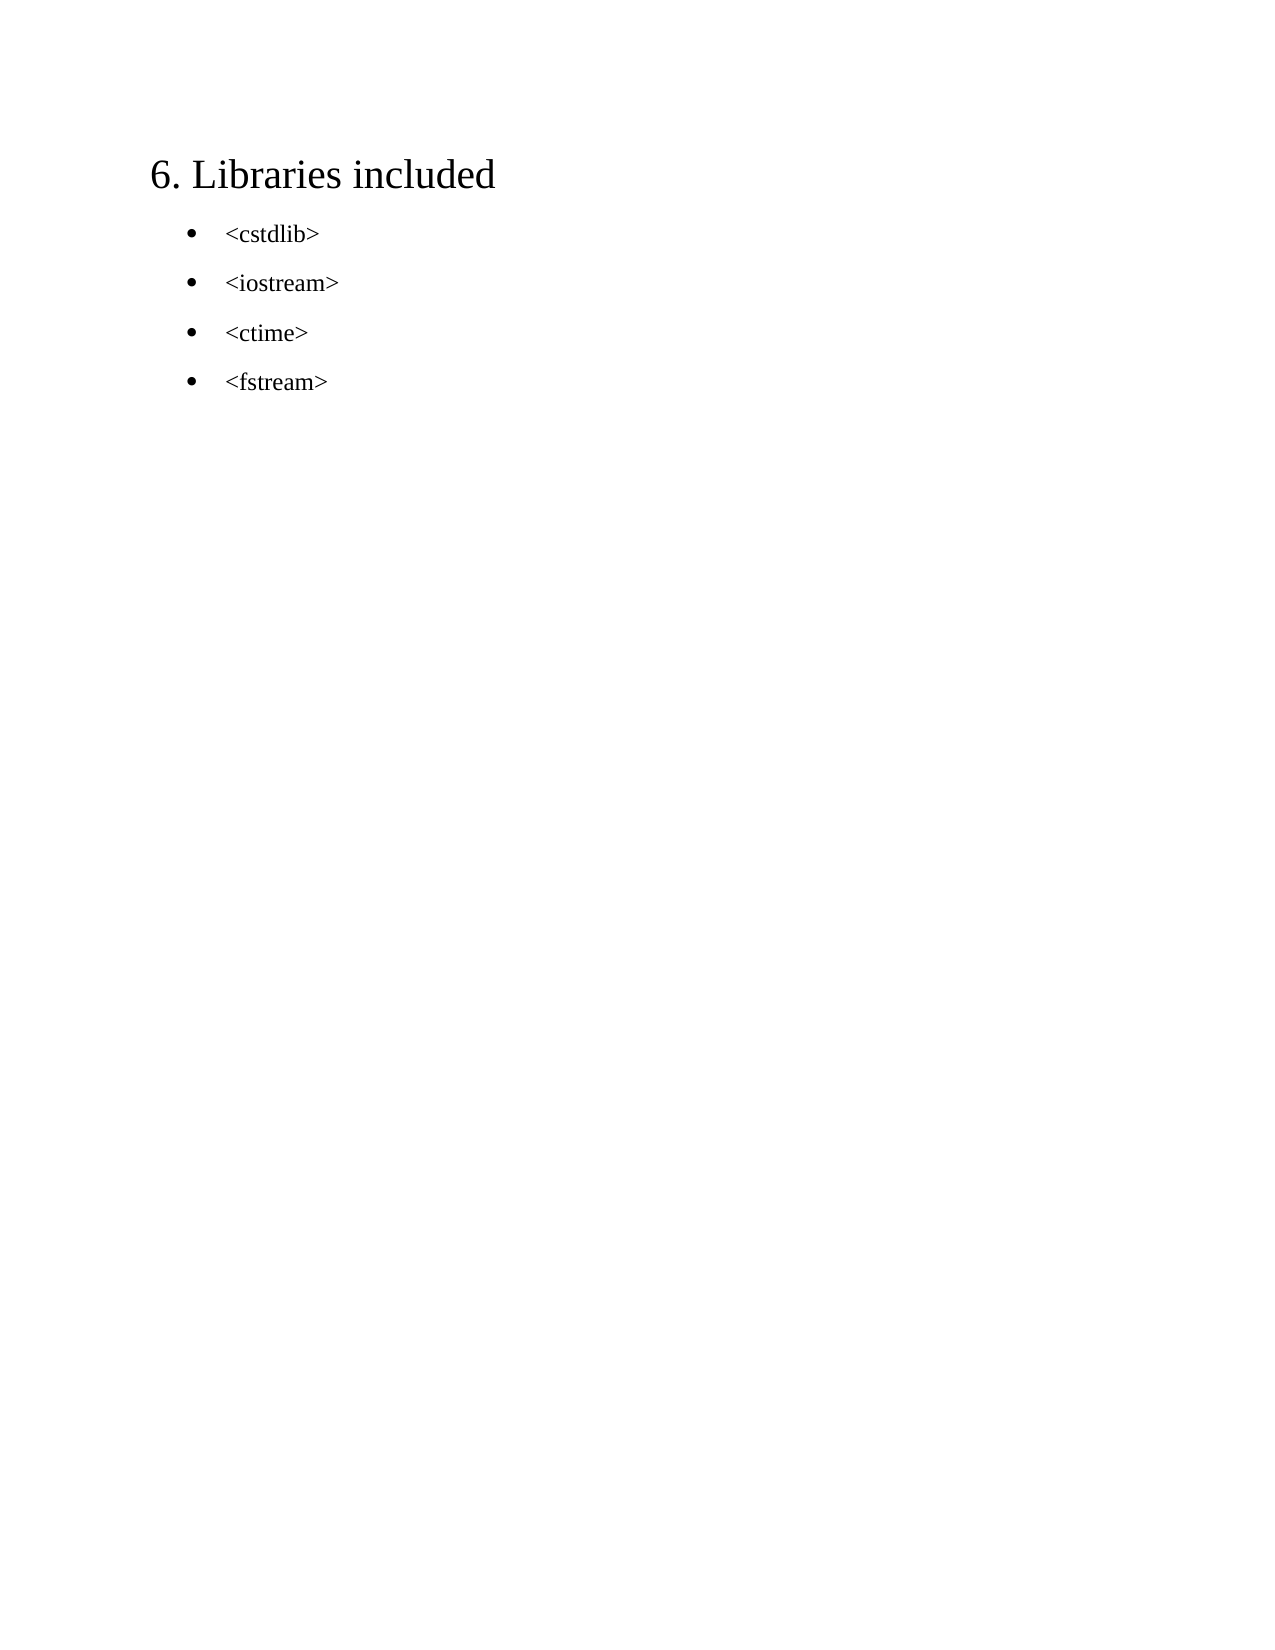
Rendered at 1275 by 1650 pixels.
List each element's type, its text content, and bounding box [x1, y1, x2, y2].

text 6. Libraries included [150, 150, 1125, 198]
list <fstream> [187, 367, 1125, 396]
list <iostream> [187, 268, 1125, 297]
list <cstdlib> [187, 219, 1125, 247]
list <ctime> [187, 318, 1125, 347]
